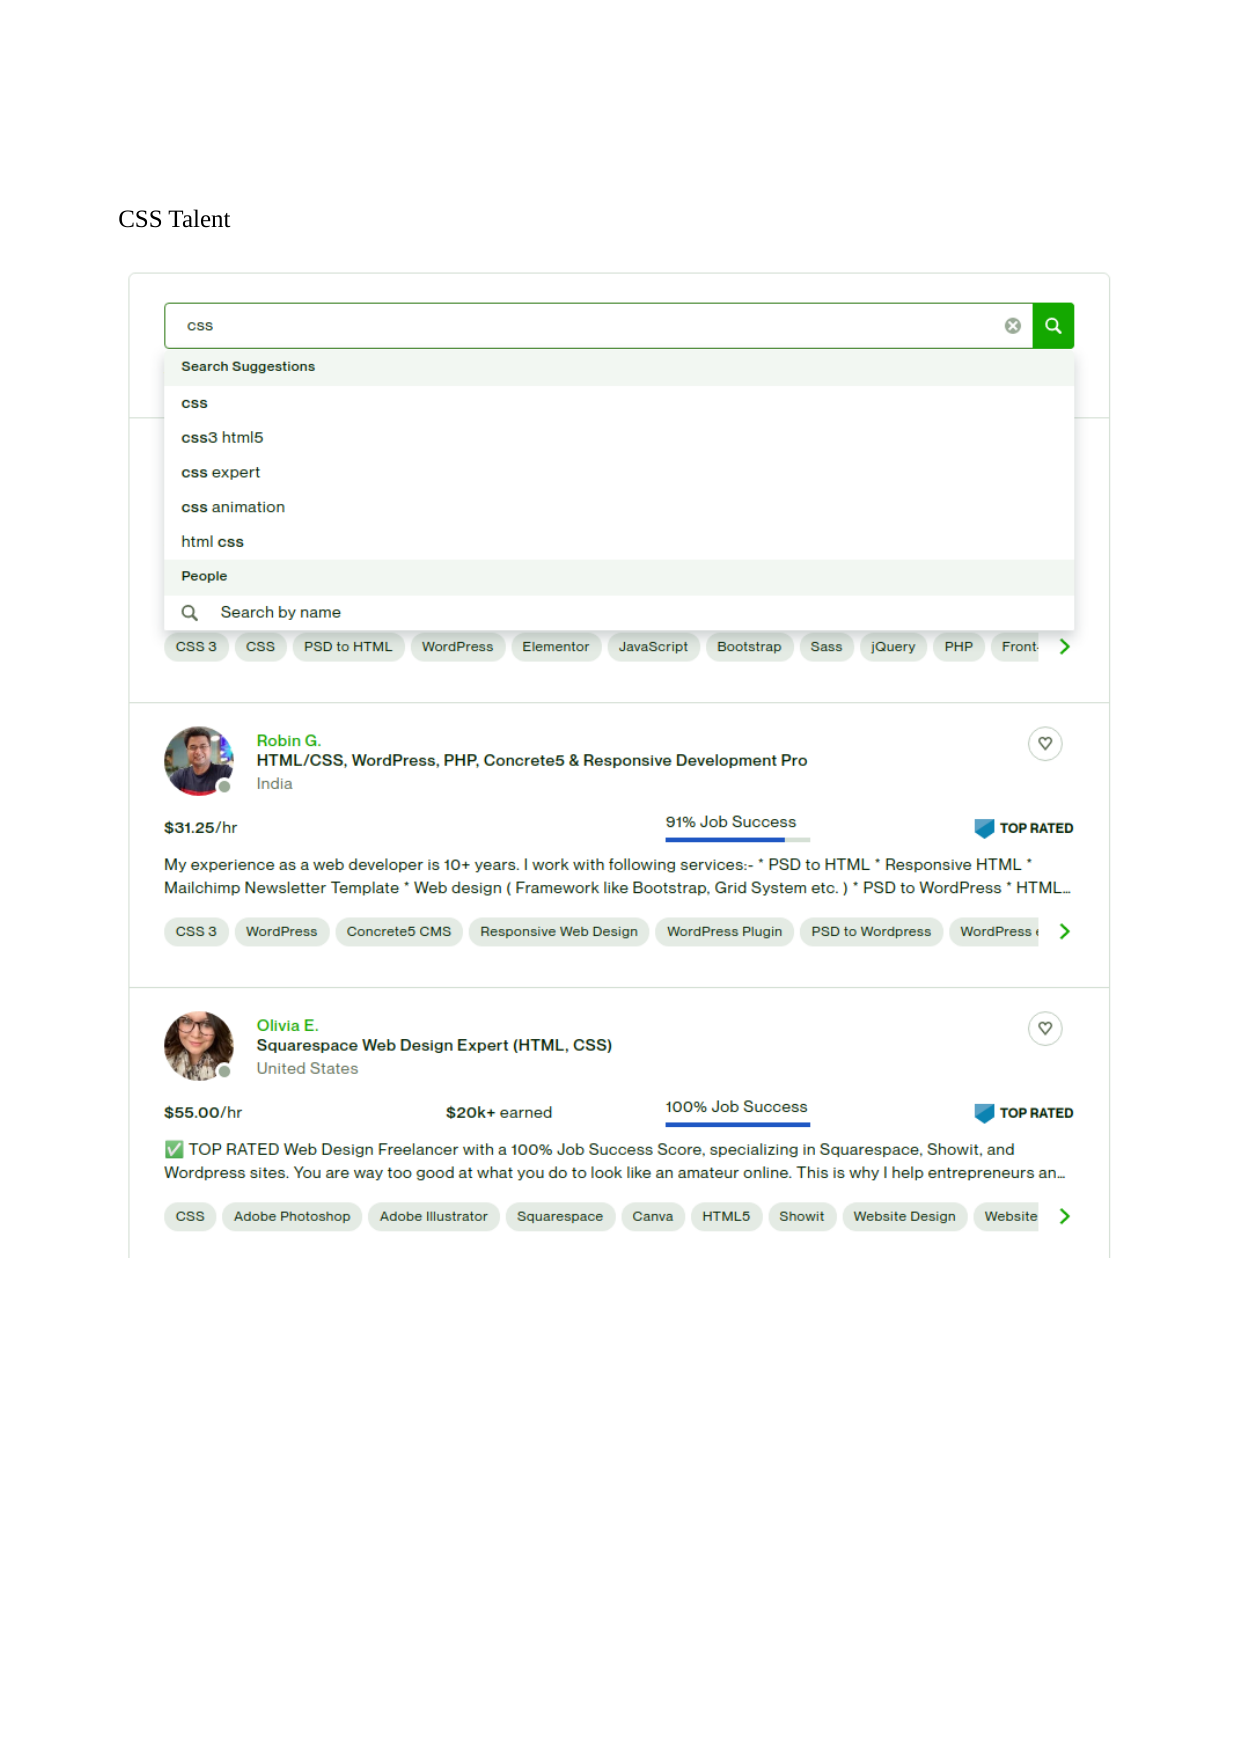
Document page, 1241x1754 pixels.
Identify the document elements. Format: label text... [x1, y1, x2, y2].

text CSS Talent [118, 204, 1122, 233]
picture [118, 261, 1123, 1258]
